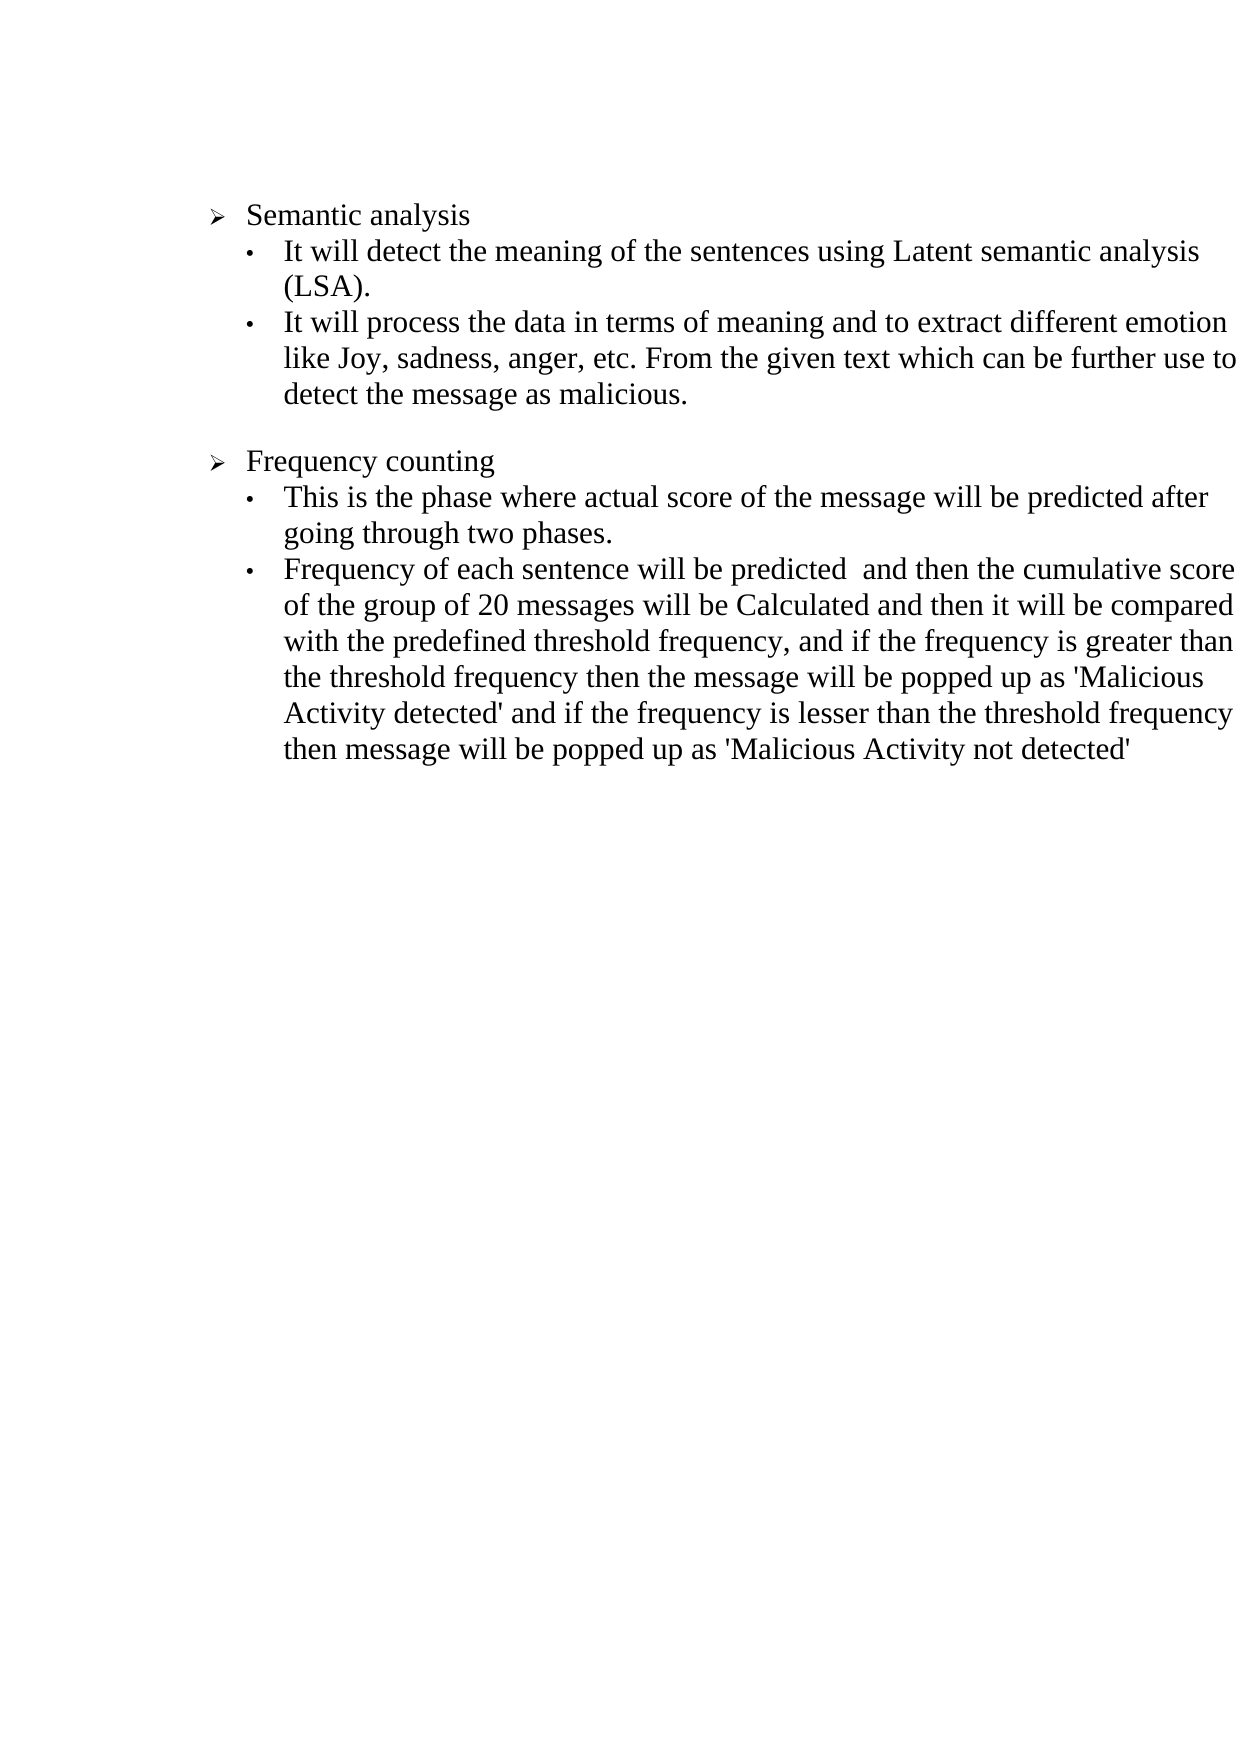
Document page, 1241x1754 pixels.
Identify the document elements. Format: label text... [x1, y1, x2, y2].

list Semantic analysis [208, 196, 1240, 232]
list It will process the data in terms of meaning and to extract different emotion like Joy, sadness, anger, etc. From the given text which can be further use to detect the message as malicious. [246, 304, 1240, 411]
list This is the phase where actual score of the message will be predicted after going through two phases. [246, 479, 1240, 551]
list It will detect the meaning of the sentences using Latent semantic analysis (LSA). [246, 232, 1240, 304]
list Frequency of each sentence will be predicted and then the cumulative score of the group of 20 messages will be Calculated and then it will be compared with the predefined threshold frequency, and if the frequency is greater than the threshold frequency then the message will be popped up as 'Malicious Activity detected' and if the frequency is lesser than the threshold frequency then message will be popped up as 'Malicious Activity not detected' [246, 551, 1240, 766]
list Frequency counting [208, 443, 1240, 479]
